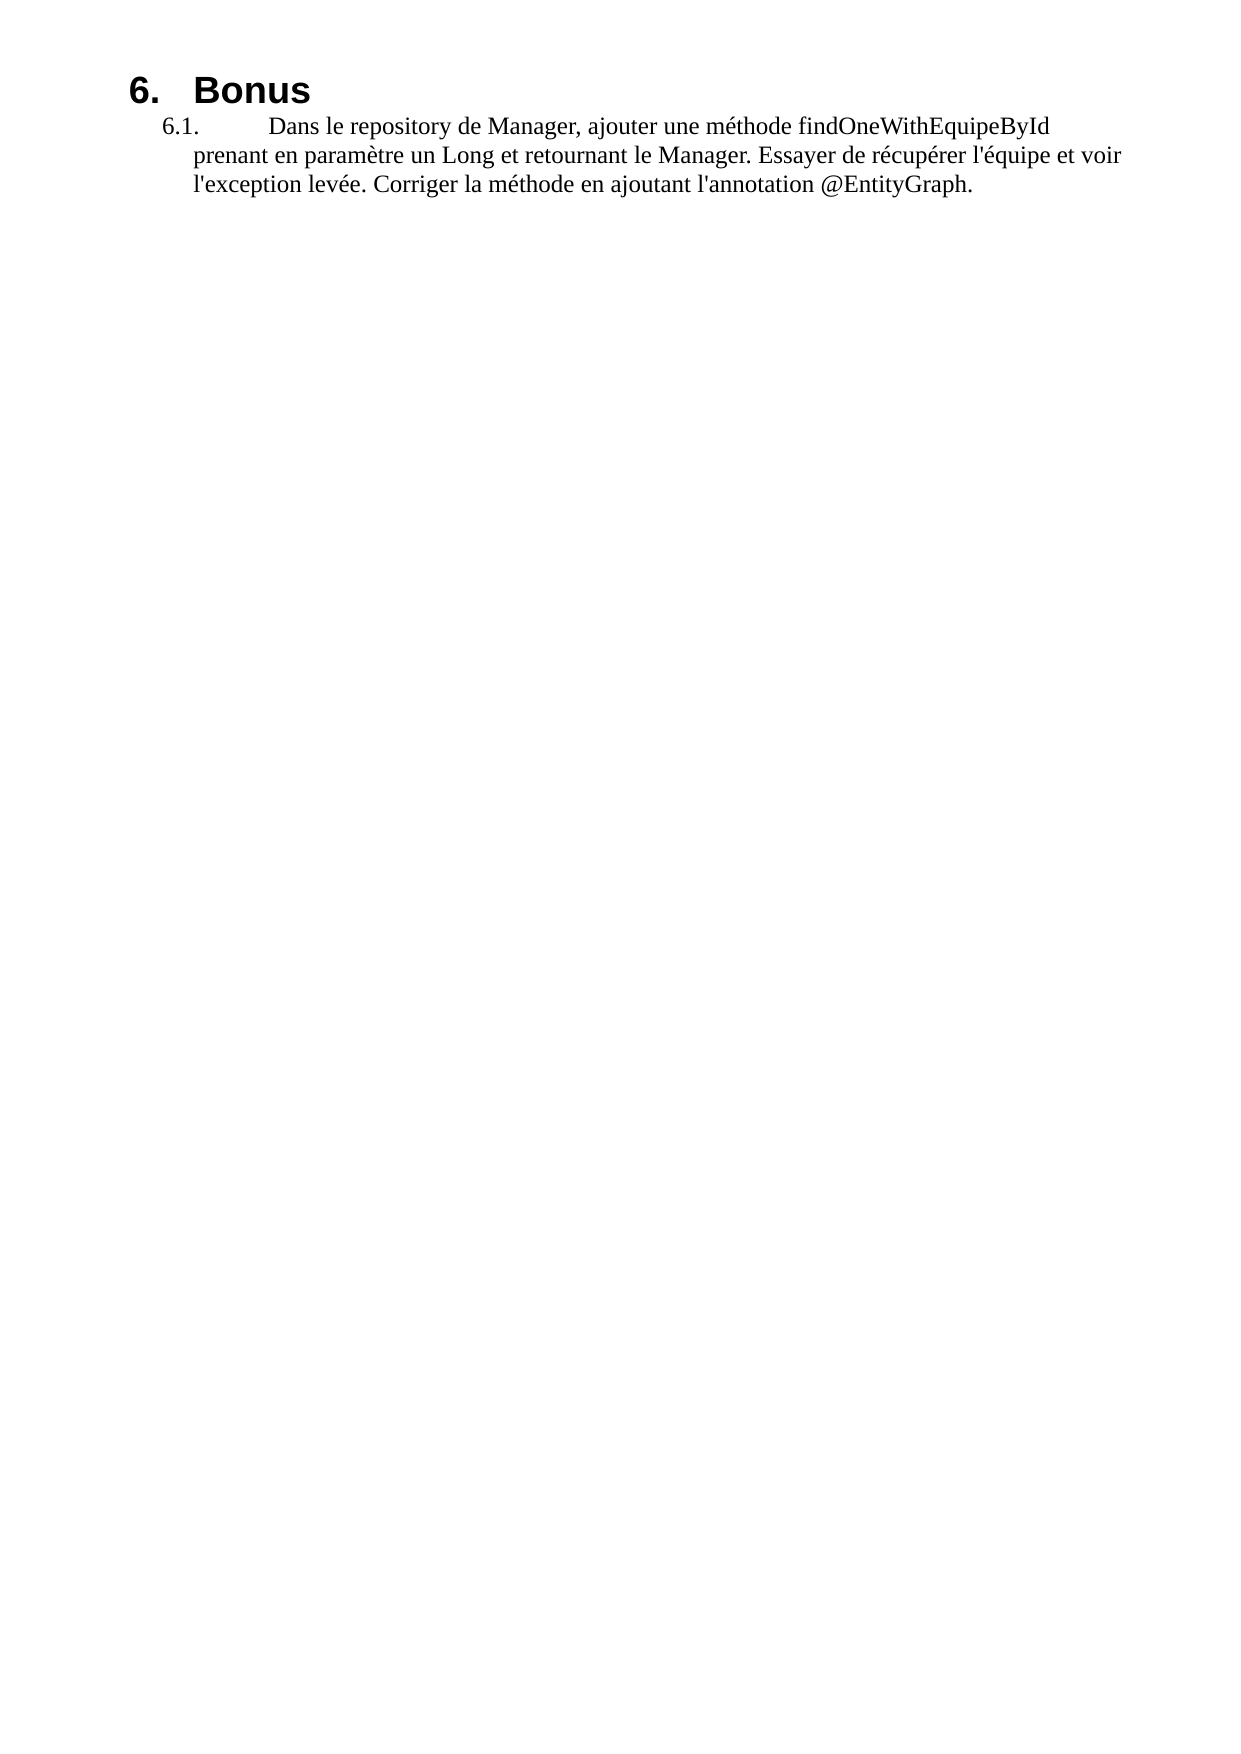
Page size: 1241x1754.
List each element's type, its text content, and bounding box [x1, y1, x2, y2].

list Dans le repository de Manager, ajouter une méthode findOneWithEquipeById prenant en paramètre un Long et retournant le Manager. Essayer de récupérer l'équipe et voir l'exception levée. Corriger la méthode en ajoutant l'annotation @EntityGraph. [156, 111, 1122, 198]
list Bonus [118, 68, 1122, 111]
